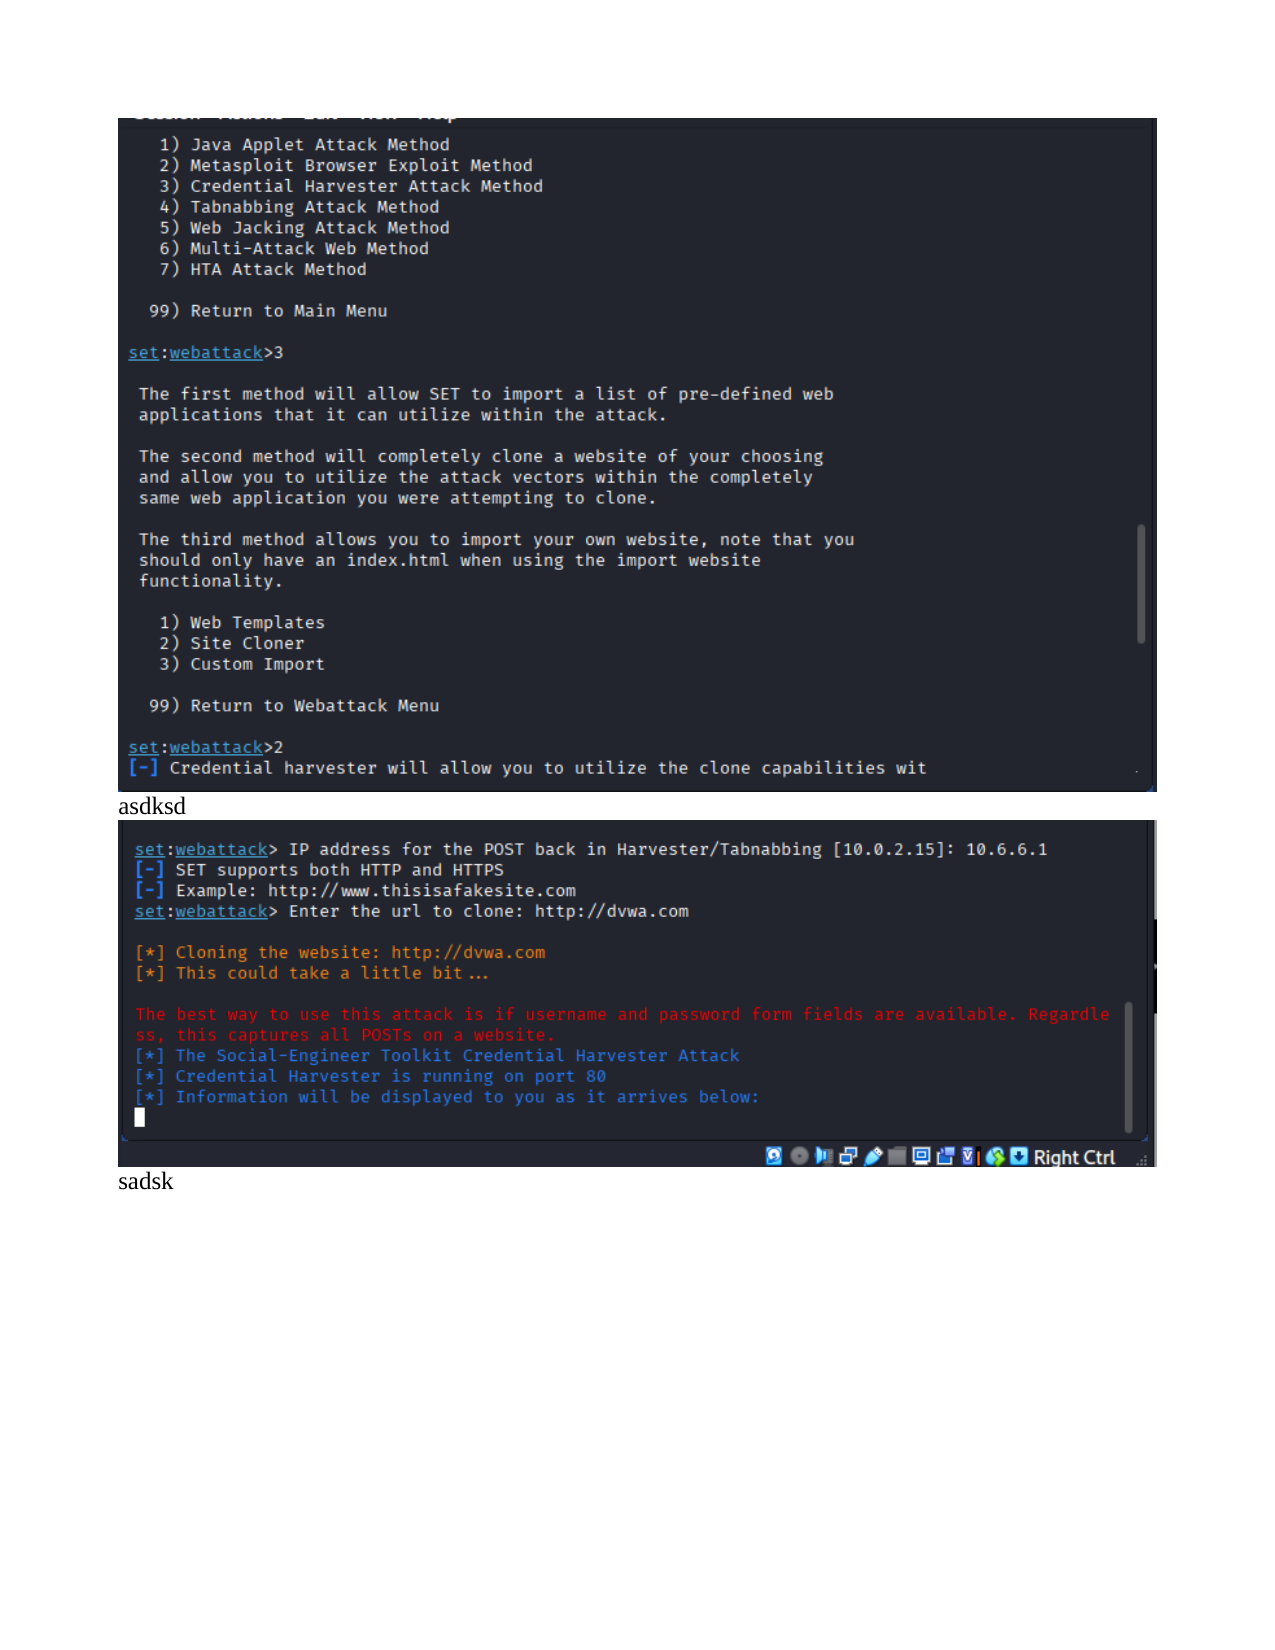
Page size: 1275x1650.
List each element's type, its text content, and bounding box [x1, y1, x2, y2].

text sadsk [118, 1167, 1157, 1195]
picture [118, 118, 1157, 792]
text asdksd [118, 792, 1157, 820]
picture [118, 820, 1157, 1167]
